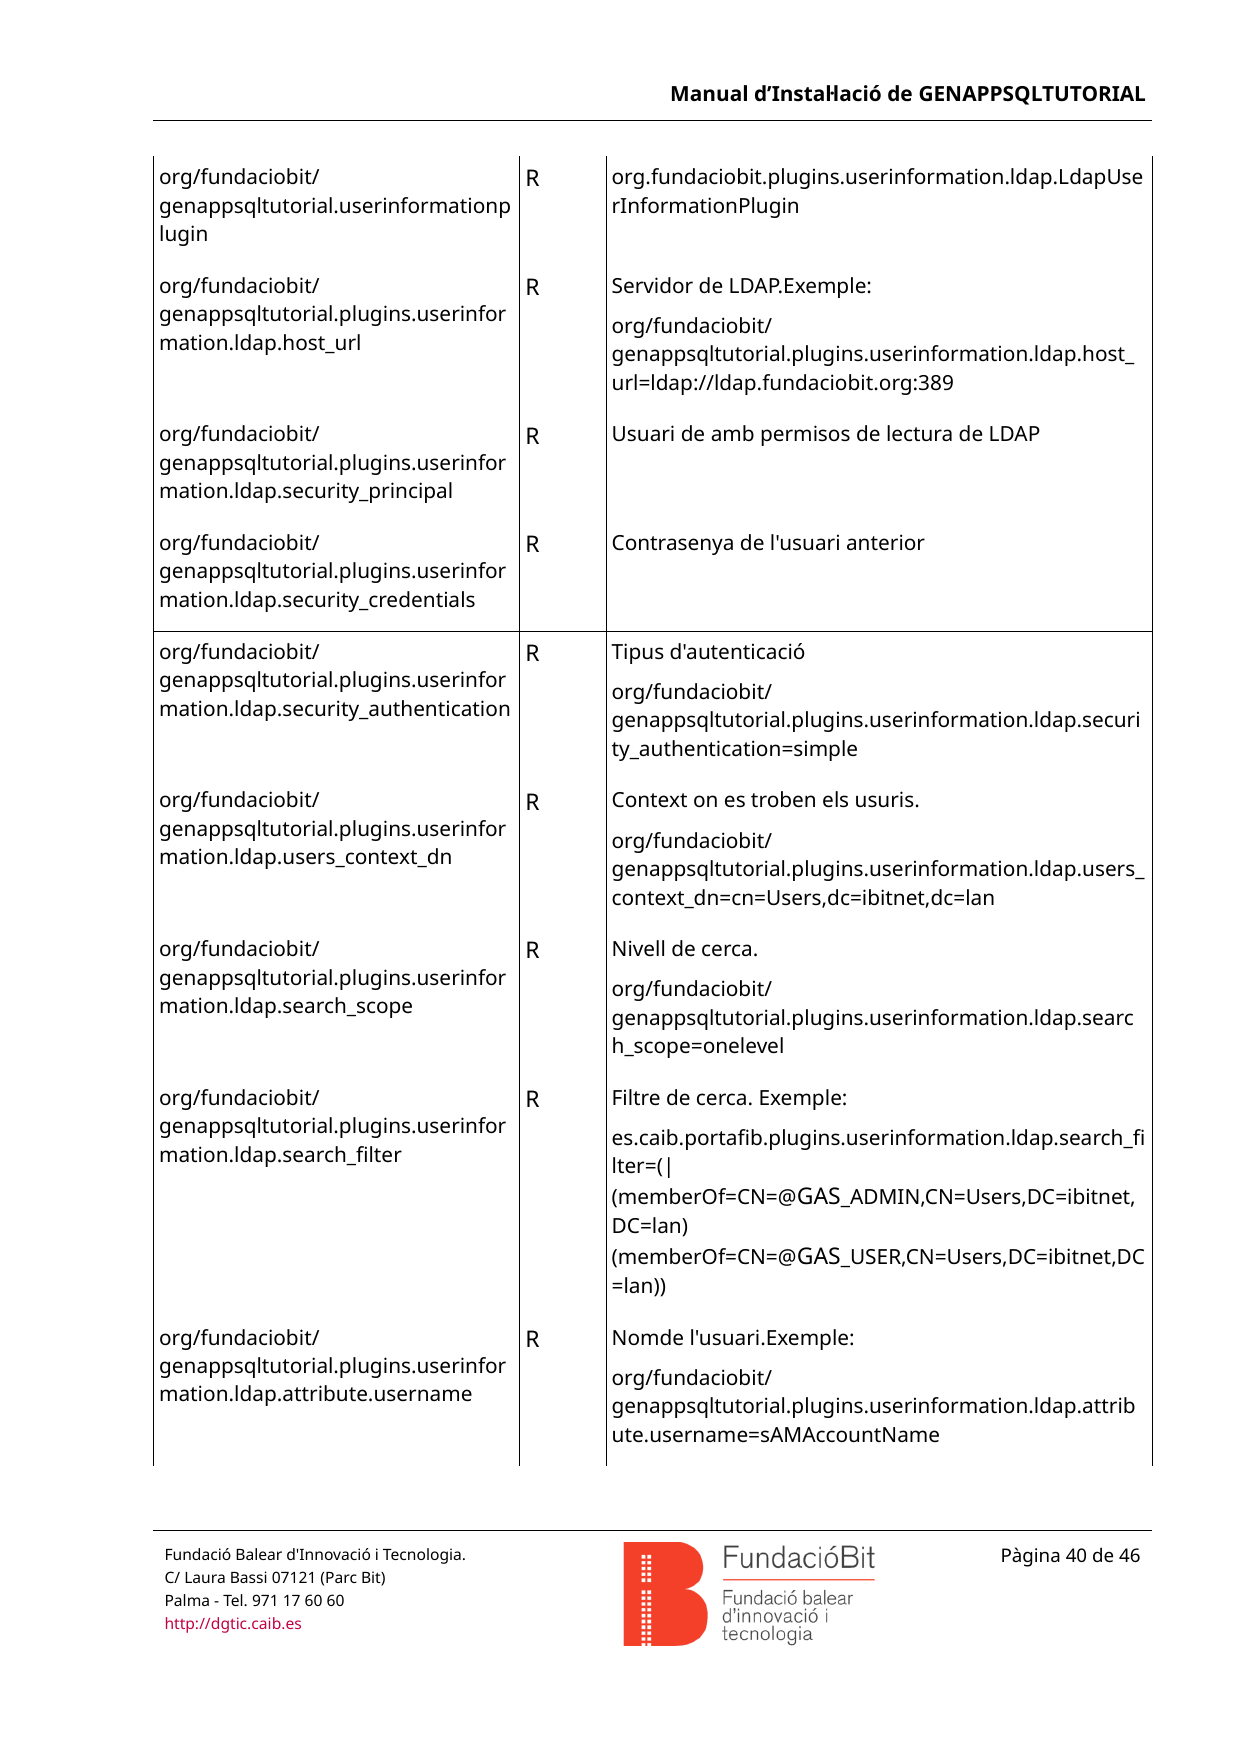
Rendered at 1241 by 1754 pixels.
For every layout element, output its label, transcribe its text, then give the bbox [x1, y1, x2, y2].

table_cell R [520, 523, 606, 631]
table_cell org/fundaciobit/genappsqltutorial.plugins.userinformation.ldap.search_filter [154, 1077, 519, 1317]
table_cell Nomde l'usuari.Exemple: org/fundaciobit/genappsqltutorial.plugins.userinformation.ldap.attribute.username=sAMAccountName [607, 1317, 1152, 1466]
table_cell org/fundaciobit/genappsqltutorial.plugins.userinformation.ldap.users_context_dn [154, 780, 519, 928]
table_cell R [520, 265, 606, 414]
table_cell Filtre de cerca. Exemple: es.caib.portafib.plugins.userinformation.ldap.search_filter=(|(memberOf=CN=@GAS_ADMIN,CN=Users,DC=ibitnet,DC=lan)(memberOf=CN=@GAS_USER,CN=Users,DC=ibitnet,DC=lan)) [607, 1077, 1152, 1317]
table_cell Servidor de LDAP.Exemple: org/fundaciobit/genappsqltutorial.plugins.userinformation.ldap.host_url=ldap://ldap.fundaciobit.org:389 [607, 265, 1152, 414]
table_cell Nivell de cerca. org/fundaciobit/genappsqltutorial.plugins.userinformation.ldap.search_scope=onelevel [607, 929, 1152, 1077]
table_cell R [520, 414, 606, 522]
table_cell Tipus d'autenticació org/fundaciobit/genappsqltutorial.plugins.userinformation.ldap.security_authentication=simple [607, 632, 1152, 780]
table_cell R [520, 632, 606, 780]
table_cell org/fundaciobit/genappsqltutorial.userinformationplugin [154, 156, 519, 265]
table_cell org/fundaciobit/genappsqltutorial.plugins.userinformation.ldap.search_scope [154, 929, 519, 1077]
table_cell Usuari de amb permisos de lectura de LDAP [607, 414, 1152, 522]
table_cell org.fundaciobit.plugins.userinformation.ldap.LdapUserInformationPlugin [607, 156, 1152, 265]
table_cell R [520, 156, 606, 265]
table_cell R [520, 929, 606, 1077]
table_cell R [520, 780, 606, 928]
picture [623, 1542, 875, 1646]
table_cell org/fundaciobit/genappsqltutorial.plugins.userinformation.ldap.security_credentials [154, 523, 519, 631]
table_cell org/fundaciobit/genappsqltutorial.plugins.userinformation.ldap.host_url [154, 265, 519, 414]
table_cell R [520, 1077, 606, 1317]
table_cell R [520, 1317, 606, 1466]
table_cell Context on es troben els usuris. org/fundaciobit/genappsqltutorial.plugins.userinformation.ldap.users_context_dn=cn=Users,dc=ibitnet,dc=lan [607, 780, 1152, 928]
table_cell Contrasenya de l'usuari anterior [607, 523, 1152, 631]
table_cell org/fundaciobit/genappsqltutorial.plugins.userinformation.ldap.security_authentication [154, 632, 519, 780]
table_cell org/fundaciobit/genappsqltutorial.plugins.userinformation.ldap.security_principal [154, 414, 519, 522]
table_cell org/fundaciobit/genappsqltutorial.plugins.userinformation.ldap.attribute.username [154, 1317, 519, 1466]
